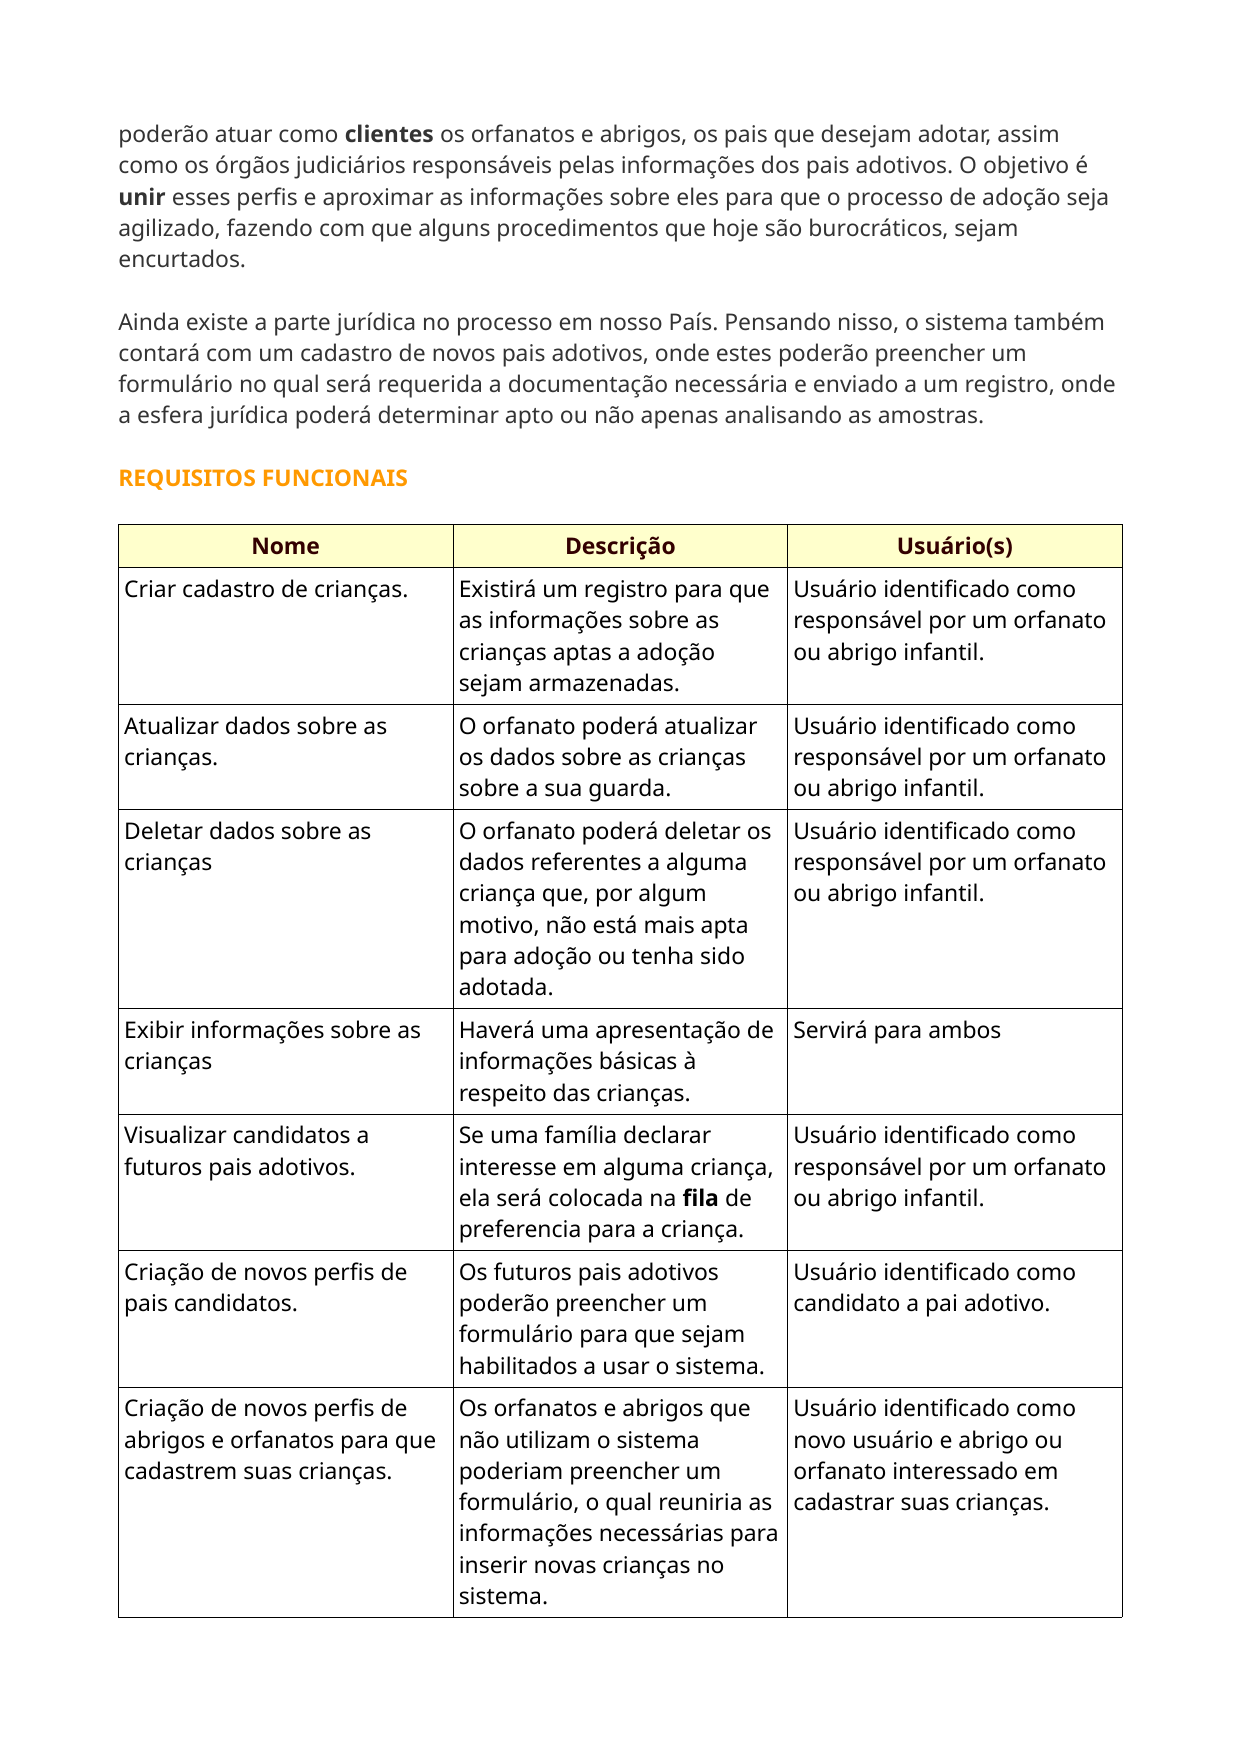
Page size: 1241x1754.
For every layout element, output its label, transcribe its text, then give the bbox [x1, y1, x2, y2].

table_cell O orfanato poderá deletar os dados referentes a alguma criança que, por algum motivo, não está mais apta para adoção ou tenha sido adotada. [454, 810, 787, 1008]
table_cell Criação de novos perfis de abrigos e orfanatos para que cadastrem suas crianças. [119, 1388, 453, 1617]
table_cell Usuário identificado como responsável por um orfanato ou abrigo infantil. [788, 568, 1122, 704]
table_cell Os futuros pais adotivos poderão preencher um formulário para que sejam habilitados a usar o sistema. [454, 1251, 787, 1387]
table_cell Usuário identificado como candidato a pai adotivo. [788, 1251, 1122, 1387]
table_cell Criar cadastro de crianças. [119, 568, 453, 704]
table_cell Visualizar candidatos a futuros pais adotivos. [119, 1115, 453, 1250]
table_cell Se uma família declarar interesse em alguma criança, ela será colocada na fila de preferencia para a criança. [454, 1115, 787, 1250]
table_cell Exibir informações sobre as crianças [119, 1009, 453, 1113]
table_header Descrição [454, 525, 787, 567]
text poderão atuar como clientes os orfanatos e abrigos, os pais que desejam adotar, assim como os órgãos judiciários responsáveis pelas informações dos pais adotivos. O objetivo é unir esses perfis e aproximar as informações sobre eles para que o processo de adoção seja agilizado, fazendo com que alguns procedimentos que hoje são burocráticos, sejam encurtados. [118, 118, 1122, 274]
table_cell Existirá um registro para que as informações sobre as crianças aptas a adoção sejam armazenadas. [454, 568, 787, 704]
table_cell Os orfanatos e abrigos que não utilizam o sistema poderiam preencher um formulário, o qual reuniria as informações necessárias para inserir novas crianças no sistema. [454, 1388, 787, 1617]
table_cell Usuário identificado como novo usuário e abrigo ou orfanato interessado em cadastrar suas crianças. [788, 1388, 1122, 1617]
text Requisitos funcionais [118, 462, 1122, 493]
table_header Nome [119, 525, 453, 567]
table_cell O orfanato poderá atualizar os dados sobre as crianças sobre a sua guarda. [454, 705, 787, 809]
table_cell Usuário identificado como responsável por um orfanato ou abrigo infantil. [788, 1115, 1122, 1250]
table_cell Atualizar dados sobre as crianças. [119, 705, 453, 809]
table_cell Servirá para ambos [788, 1009, 1122, 1113]
text Ainda existe a parte jurídica no processo em nosso País. Pensando nisso, o sistema também contará com um cadastro de novos pais adotivos, onde estes poderão preencher um formulário no qual será requerida a documentação necessária e enviado a um registro, onde a esfera jurídica poderá determinar apto ou não apenas analisando as amostras. [118, 306, 1122, 431]
table_cell Usuário identificado como responsável por um orfanato ou abrigo infantil. [788, 705, 1122, 809]
table_cell Criação de novos perfis de pais candidatos. [119, 1251, 453, 1387]
table_header Usuário(s) [788, 525, 1122, 567]
table_cell Deletar dados sobre as crianças [119, 810, 453, 1008]
table_cell Haverá uma apresentação de informações básicas à respeito das crianças. [454, 1009, 787, 1113]
table_cell Usuário identificado como responsável por um orfanato ou abrigo infantil. [788, 810, 1122, 1008]
